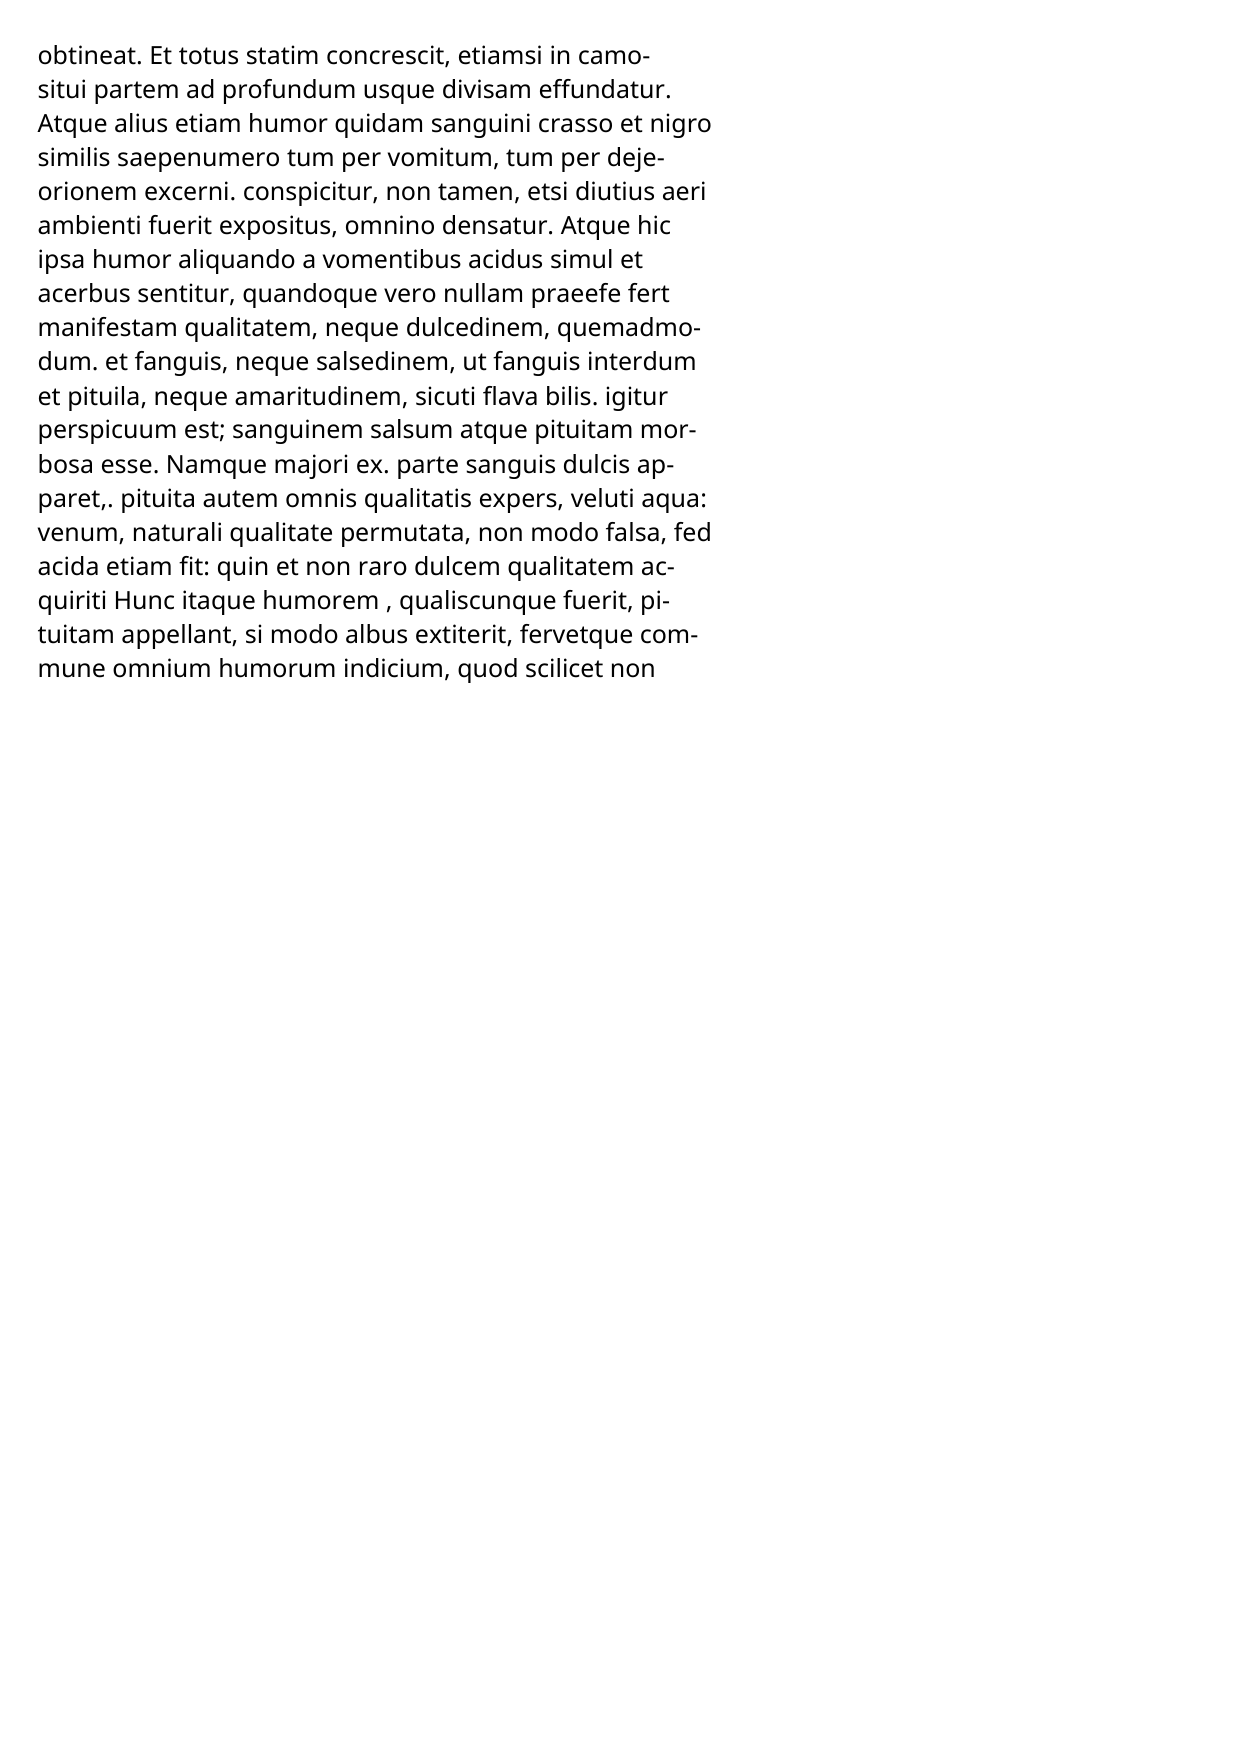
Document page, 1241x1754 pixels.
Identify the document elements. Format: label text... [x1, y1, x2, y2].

text obtineat. Et totus statim concrescit, etiamsi in camo- situi partem ad profundum usque divisam effundatur. Atque alius etiam humor quidam sanguini crasso et nigro similis saepenumero tum per vomitum, tum per deje- orionem excerni. conspicitur, non tamen, etsi diutius aeri ambienti fuerit expositus, omnino densatur. Atque hic ipsa humor aliquando a vomentibus acidus simul et acerbus sentitur, quandoque vero nullam praeefe fert manifestam qualitatem, neque dulcedinem, quemadmo- dum. et fanguis, neque salsedinem, ut fanguis interdum et pituila, neque amaritudinem, sicuti flava bilis. igitur perspicuum est; sanguinem salsum atque pituitam mor- bosa esse. Namque majori ex. parte sanguis dulcis ap- paret,. pituita autem omnis qualitatis expers, veluti aqua: venum, naturali qualitate permutata, non modo falsa, fed acida etiam fit: quin et non raro dulcem qualitatem ac- quiriti Hunc itaque humorem , qualiscunque fuerit, pi- tuitam appellant, si modo albus extiterit, fervetque com- mune omnium humorum indicium, quod scilicet non [37, 37, 1203, 685]
